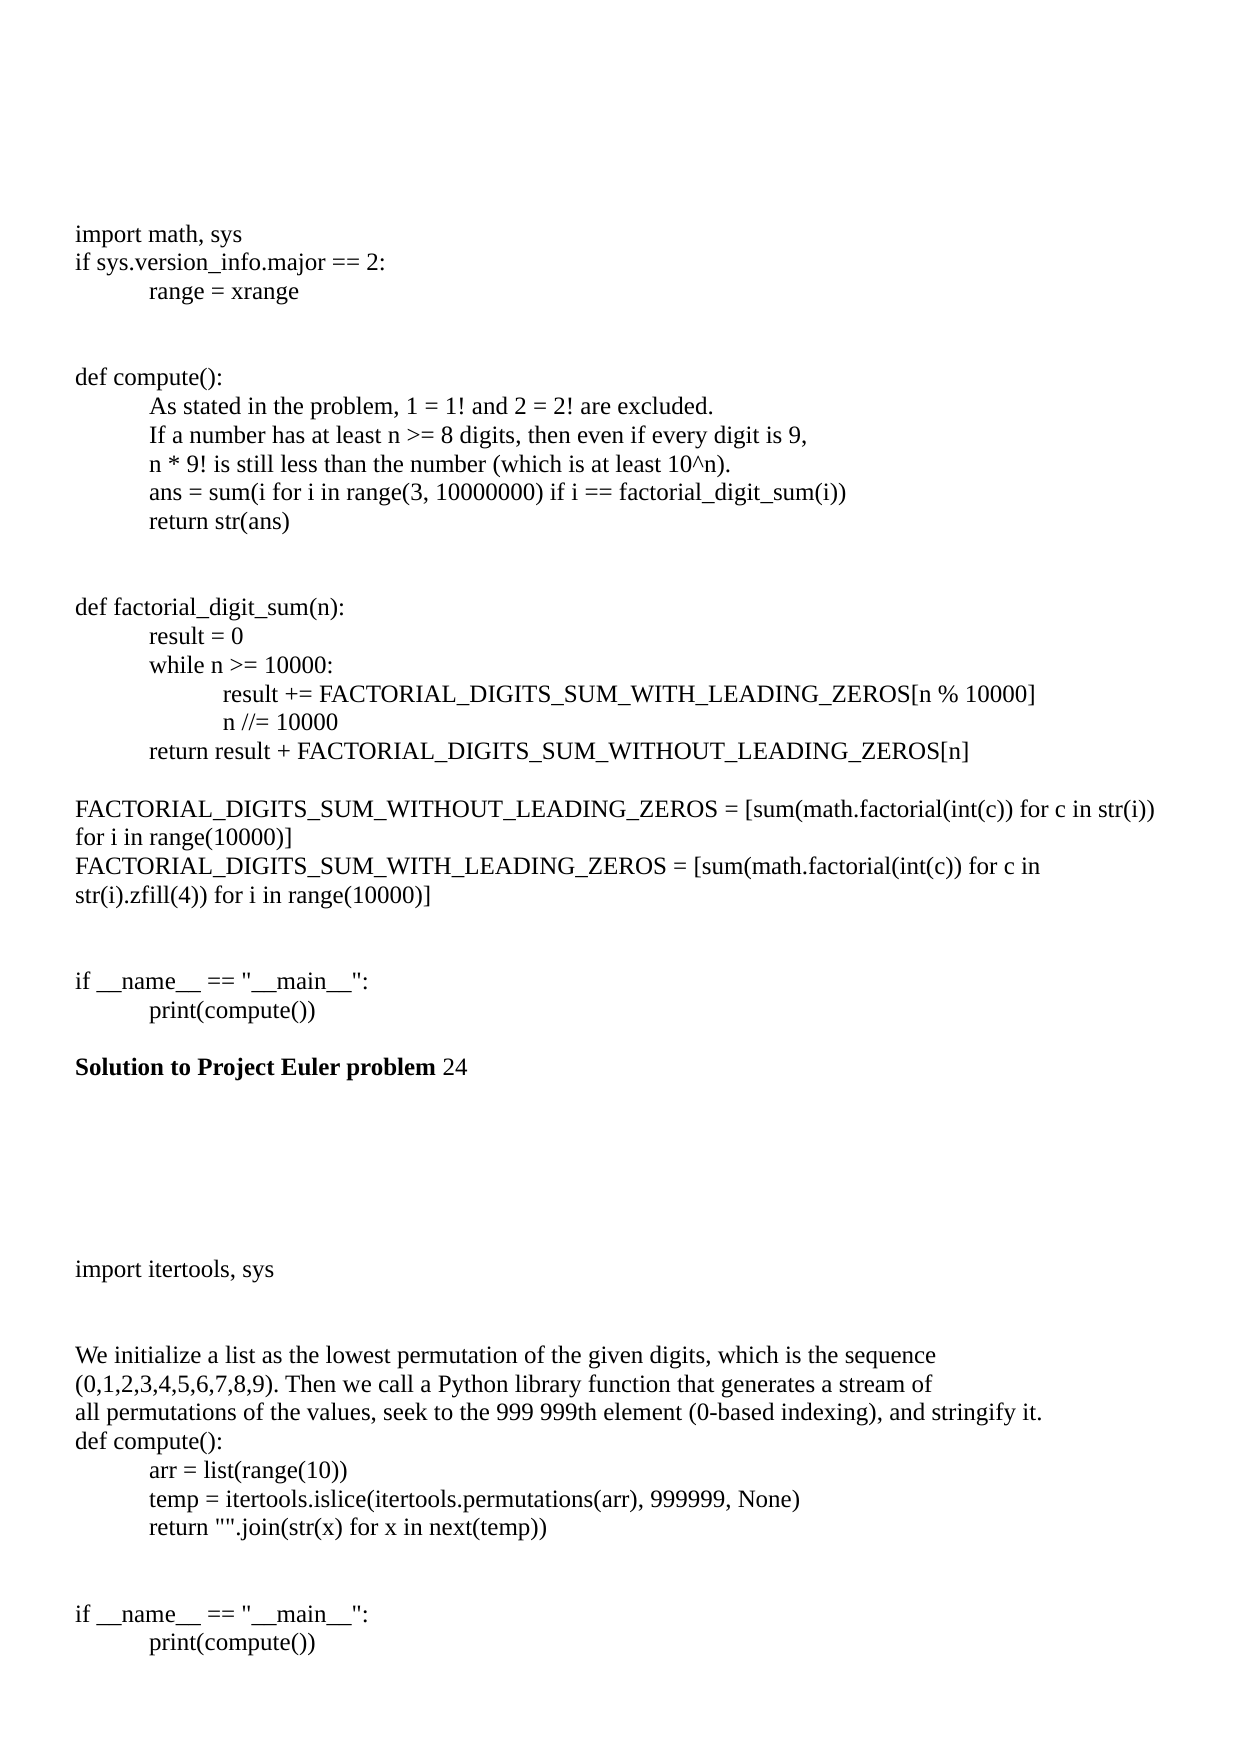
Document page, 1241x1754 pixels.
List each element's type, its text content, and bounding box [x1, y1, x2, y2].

text n //= 10000 [75, 707, 1165, 736]
text We initialize a list as the lowest permutation of the given digits, which is the sequence [75, 1340, 1165, 1369]
text range = xrange [75, 276, 1165, 305]
text while n >= 10000: [75, 650, 1165, 679]
text n * 9! is still less than the number (which is at least 10^n). [75, 449, 1165, 477]
text if sys.version_info.major == 2: [75, 247, 1165, 276]
text def factorial_digit_sum(n): [75, 592, 1165, 621]
text return result + FACTORIAL_DIGITS_SUM_WITHOUT_LEADING_ZEROS[n] [75, 736, 1165, 765]
text FACTORIAL_DIGITS_SUM_WITH_LEADING_ZEROS = [sum(math.factorial(int(c)) for c in str(i).zfill(4)) for i in range(10000)] [75, 851, 1165, 909]
text print(compute()) [75, 995, 1165, 1024]
text (0,1,2,3,4,5,6,7,8,9). Then we call a Python library function that generates a stream of [75, 1369, 1165, 1397]
text import math, sys [75, 219, 1165, 247]
text ans = sum(i for i in range(3, 10000000) if i == factorial_digit_sum(i)) [75, 477, 1165, 506]
text print(compute()) [75, 1627, 1165, 1656]
text If a number has at least n >= 8 digits, then even if every digit is 9, [75, 420, 1165, 449]
text result = 0 [75, 621, 1165, 650]
text def compute(): [75, 362, 1165, 391]
text arr = list(range(10)) [75, 1455, 1165, 1484]
text temp = itertools.islice(itertools.permutations(arr), 999999, None) [75, 1484, 1165, 1512]
text Solution to Project Euler problem 24 [75, 1052, 1165, 1081]
text FACTORIAL_DIGITS_SUM_WITHOUT_LEADING_ZEROS = [sum(math.factorial(int(c)) for c in str(i)) for i in range(10000)] [75, 794, 1165, 851]
text if __name__ == "__main__": [75, 966, 1165, 995]
text def compute(): [75, 1426, 1165, 1455]
text return "".join(str(x) for x in next(temp)) [75, 1512, 1165, 1541]
text if __name__ == "__main__": [75, 1599, 1165, 1627]
text all permutations of the values, seek to the 999 999th element (0-based indexing), and stringify it. [75, 1397, 1165, 1426]
text return str(ans) [75, 506, 1165, 535]
text import itertools, sys [75, 1254, 1165, 1282]
text As stated in the problem, 1 = 1! and 2 = 2! are excluded. [75, 391, 1165, 420]
text result += FACTORIAL_DIGITS_SUM_WITH_LEADING_ZEROS[n % 10000] [75, 679, 1165, 707]
